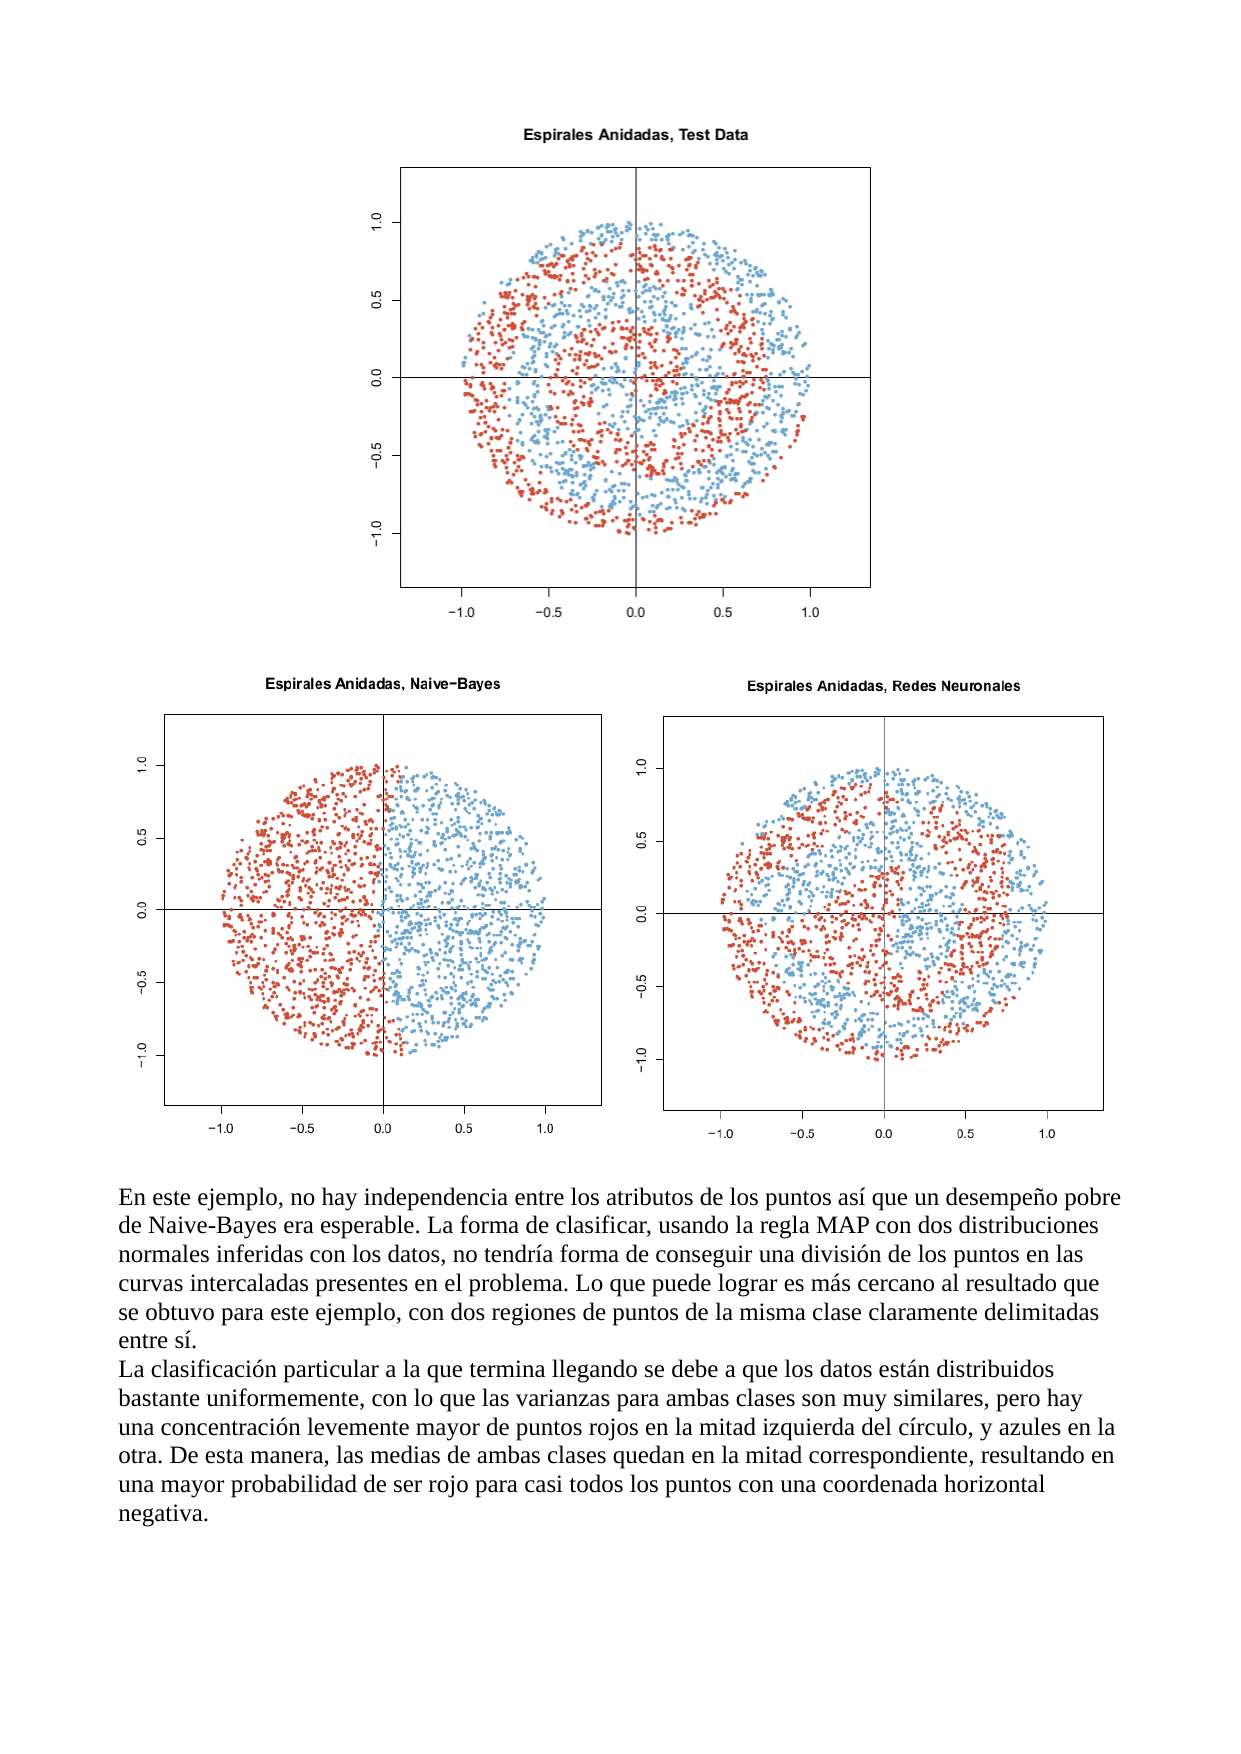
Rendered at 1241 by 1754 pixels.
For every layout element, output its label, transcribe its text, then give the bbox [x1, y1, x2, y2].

picture [113, 663, 1122, 1151]
text En este ejemplo, no hay independencia entre los atributos de los puntos así que un desempeño pobre de Naive-Bayes era esperable. La forma de clasificar, usando la regla MAP con dos distribuciones normales inferidas con los datos, no tendría forma de conseguir una división de los puntos en las curvas intercaladas presentes en el problema. Lo que puede lograr es más cercano al resultado que se obtuvo para este ejemplo, con dos regiones de puntos de la misma clase claramente delimitadas entre sí. [118, 1182, 1122, 1354]
text La clasificación particular a la que termina llegando se debe a que los datos están distribuidos bastante uniformemente, con lo que las varianzas para ambas clases son muy similares, pero hay una concentración levemente mayor de puntos rojos en la mitad izquierda del círculo, y azules en la otra. De esta manera, las medias de ambas clases quedan en la mitad correspondiente, resultando en una mayor probabilidad de ser rojo para casi todos los puntos con una coordenada horizontal negativa. [118, 1354, 1122, 1527]
picture [349, 118, 891, 640]
